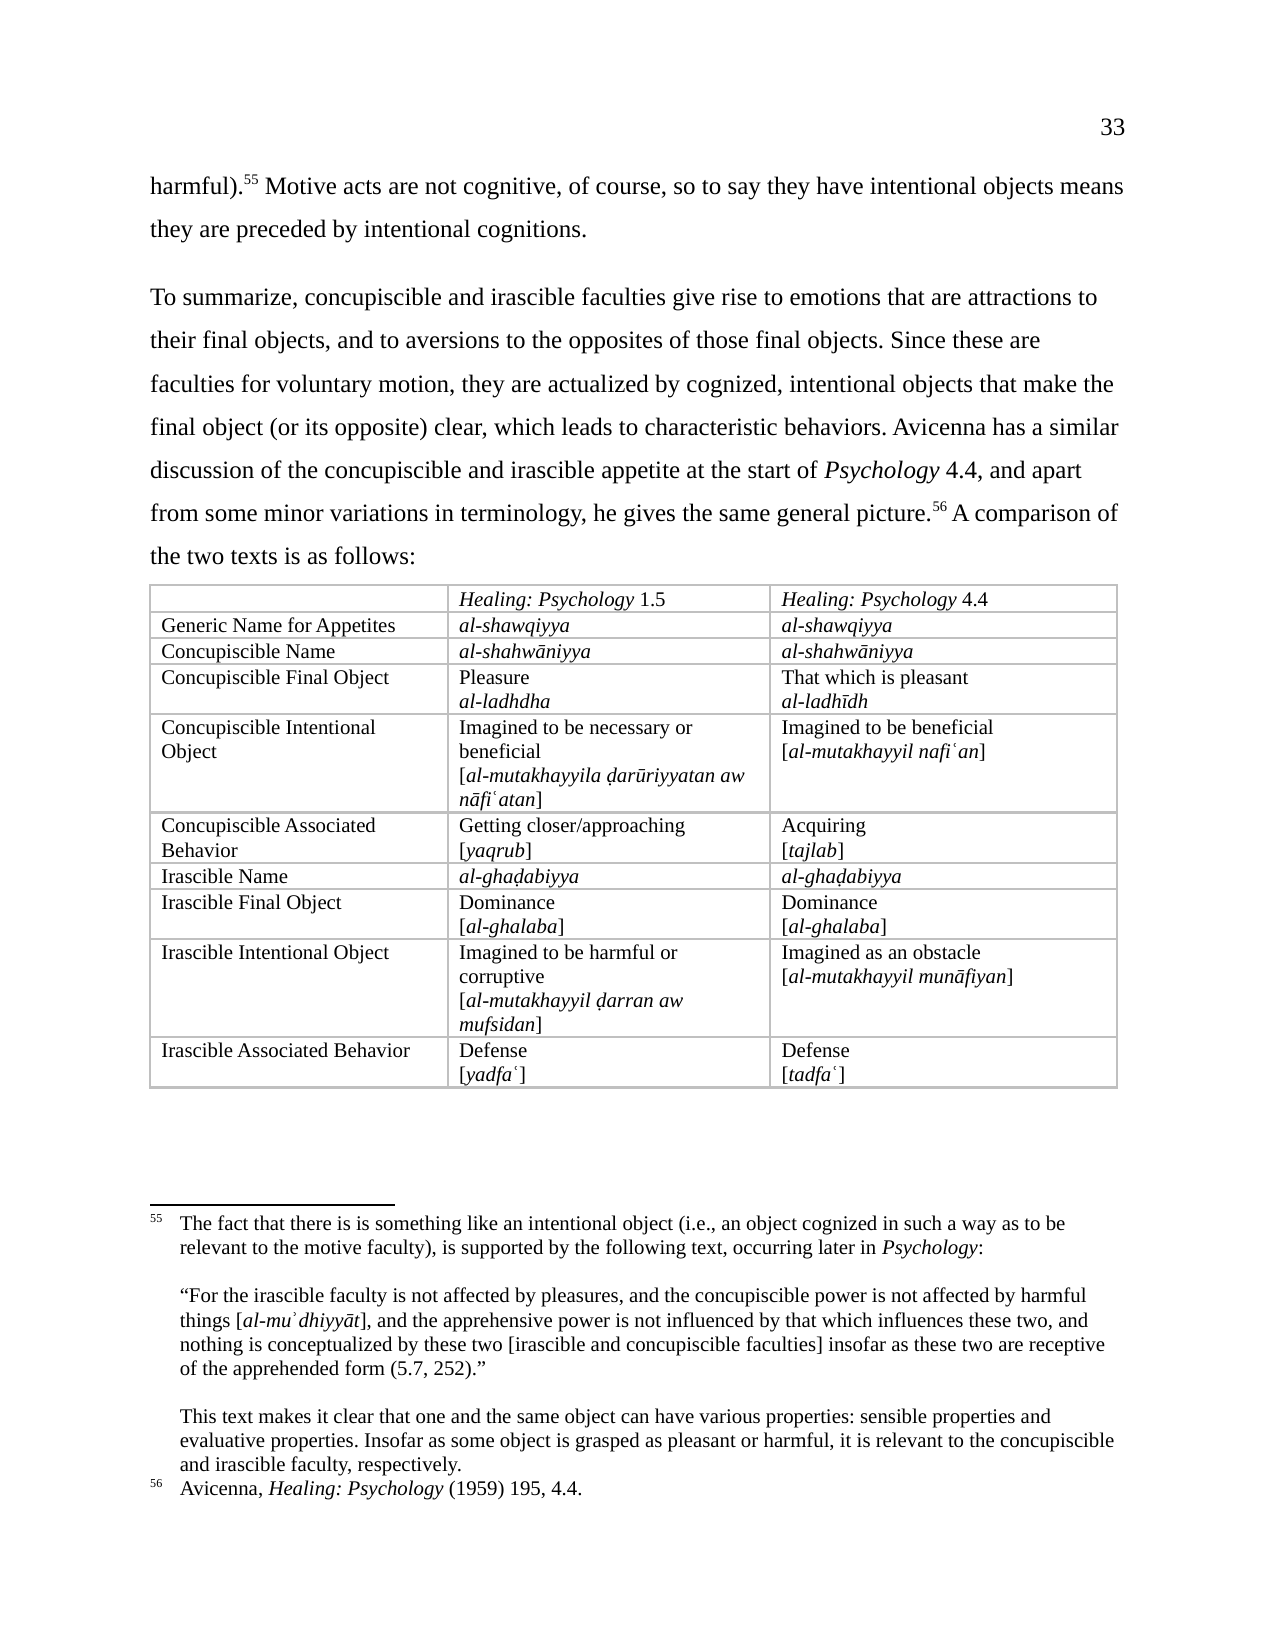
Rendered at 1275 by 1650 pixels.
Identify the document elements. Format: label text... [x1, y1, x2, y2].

table_cell That which is pleasant al-ladhīdh [771, 665, 1116, 713]
text “For the irascible faculty is not affected by pleasures, and the concupiscible power is not affected by harmful things [al-muʾdhiyyāt], and the apprehensive power is not influenced by that which influences these two, and nothing is conceptualized by these two [irascible and concupiscible faculties] insofar as these two are receptive of the apprehended form (5.7, 252).” [150, 1283, 1125, 1380]
table_cell Generic Name for Appetites [151, 613, 447, 637]
table_cell Getting closer/approaching [yaqrub] [449, 814, 769, 862]
table_cell al-ghaḍabiyya [771, 864, 1116, 888]
table_cell Irascible Final Object [151, 890, 447, 938]
table_cell Imagined as an obstacle [al-mutakhayyil munāfiyan] [771, 940, 1116, 1036]
table_cell Irascible Intentional Object [151, 940, 447, 1036]
table_cell al-shahwāniyya [449, 639, 769, 663]
table_cell Imagined to be harmful or corruptive [al-mutakhayyil ḍarran aw mufsidan] [449, 940, 769, 1036]
table_header Healing: Psychology 4.4 [771, 586, 1116, 611]
table_cell al-shahwāniyya [771, 639, 1116, 663]
table_cell al-shawqiyya [771, 613, 1116, 637]
table_cell Irascible Name [151, 864, 447, 888]
table_cell Concupiscible Intentional Object [151, 715, 447, 811]
table_cell Acquiring [tajlab] [771, 814, 1116, 862]
table_cell Defense [yadfaʿ] [449, 1038, 769, 1086]
table_header [151, 586, 447, 611]
table_cell Irascible Associated Behavior [151, 1038, 447, 1086]
table_cell Dominance [al-ghalaba] [449, 890, 769, 938]
text To be clear, these terms (final object, intentional object, and associated behavior) are my terms for clarifying what Avicenna is getting at, and are not in the text itself. By “final” object, I mean that towards which the faculty is attracted, or, in other words, towards which the act is directed (e.g., pleasure or dominance). By “intentional” object I mean how some other object is cognized so as to make it relevant to that final object (e.g., some object conceived of as pleasant or harmful). Motive acts are not cognitive, of course, so to say they have intentional objects means they are preceded by intentional cognitions. [150, 171, 1125, 243]
text To summarize, concupiscible and irascible faculties give rise to emotions that are attractions to their final objects, and to aversions to the opposites of those final objects. Since these are faculties for voluntary motion, they are actualized by cognized, intentional objects that make the final object (or its opposite) clear, which leads to characteristic behaviors. Avicenna has a similar discussion of the concupiscible and irascible appetite at the start of Psychology 4.4, and apart from some minor variations in terminology, he gives the same general picture. A comparison of the two texts is as follows: [150, 282, 1125, 570]
text This text makes it clear that one and the same object can have various properties: sensible properties and evaluative properties. Insofar as some object is grasped as pleasant or harmful, it is relevant to the concupiscible and irascible faculty, respectively. [150, 1404, 1125, 1476]
table_cell al-ghaḍabiyya [449, 864, 769, 888]
table_cell Imagined to be beneficial [al-mutakhayyil nafiʿan] [771, 715, 1116, 811]
table_cell Concupiscible Associated Behavior [151, 814, 447, 862]
table_cell Dominance [al-ghalaba] [771, 890, 1116, 938]
table_cell Imagined to be necessary or beneficial [al-mutakhayyila ḍarūriyyatan aw nāfiʿatan] [449, 715, 769, 811]
table_cell Concupiscible Name [151, 639, 447, 663]
table_cell Concupiscible Final Object [151, 665, 447, 713]
text Avicenna, Healing: Psychology (1959) 195, 4.4. [150, 1476, 1125, 1500]
table_header Healing: Psychology 1.5 [449, 586, 769, 611]
table_cell al-shawqiyya [449, 613, 769, 637]
table_cell Defense [tadfaʿ] [771, 1038, 1116, 1086]
table_cell Pleasure al-ladhdha [449, 665, 769, 713]
text The fact that there is is something like an intentional object (i.e., an object cognized in such a way as to be relevant to the motive faculty), is supported by the following text, occurring later in Psychology: [150, 1211, 1125, 1259]
